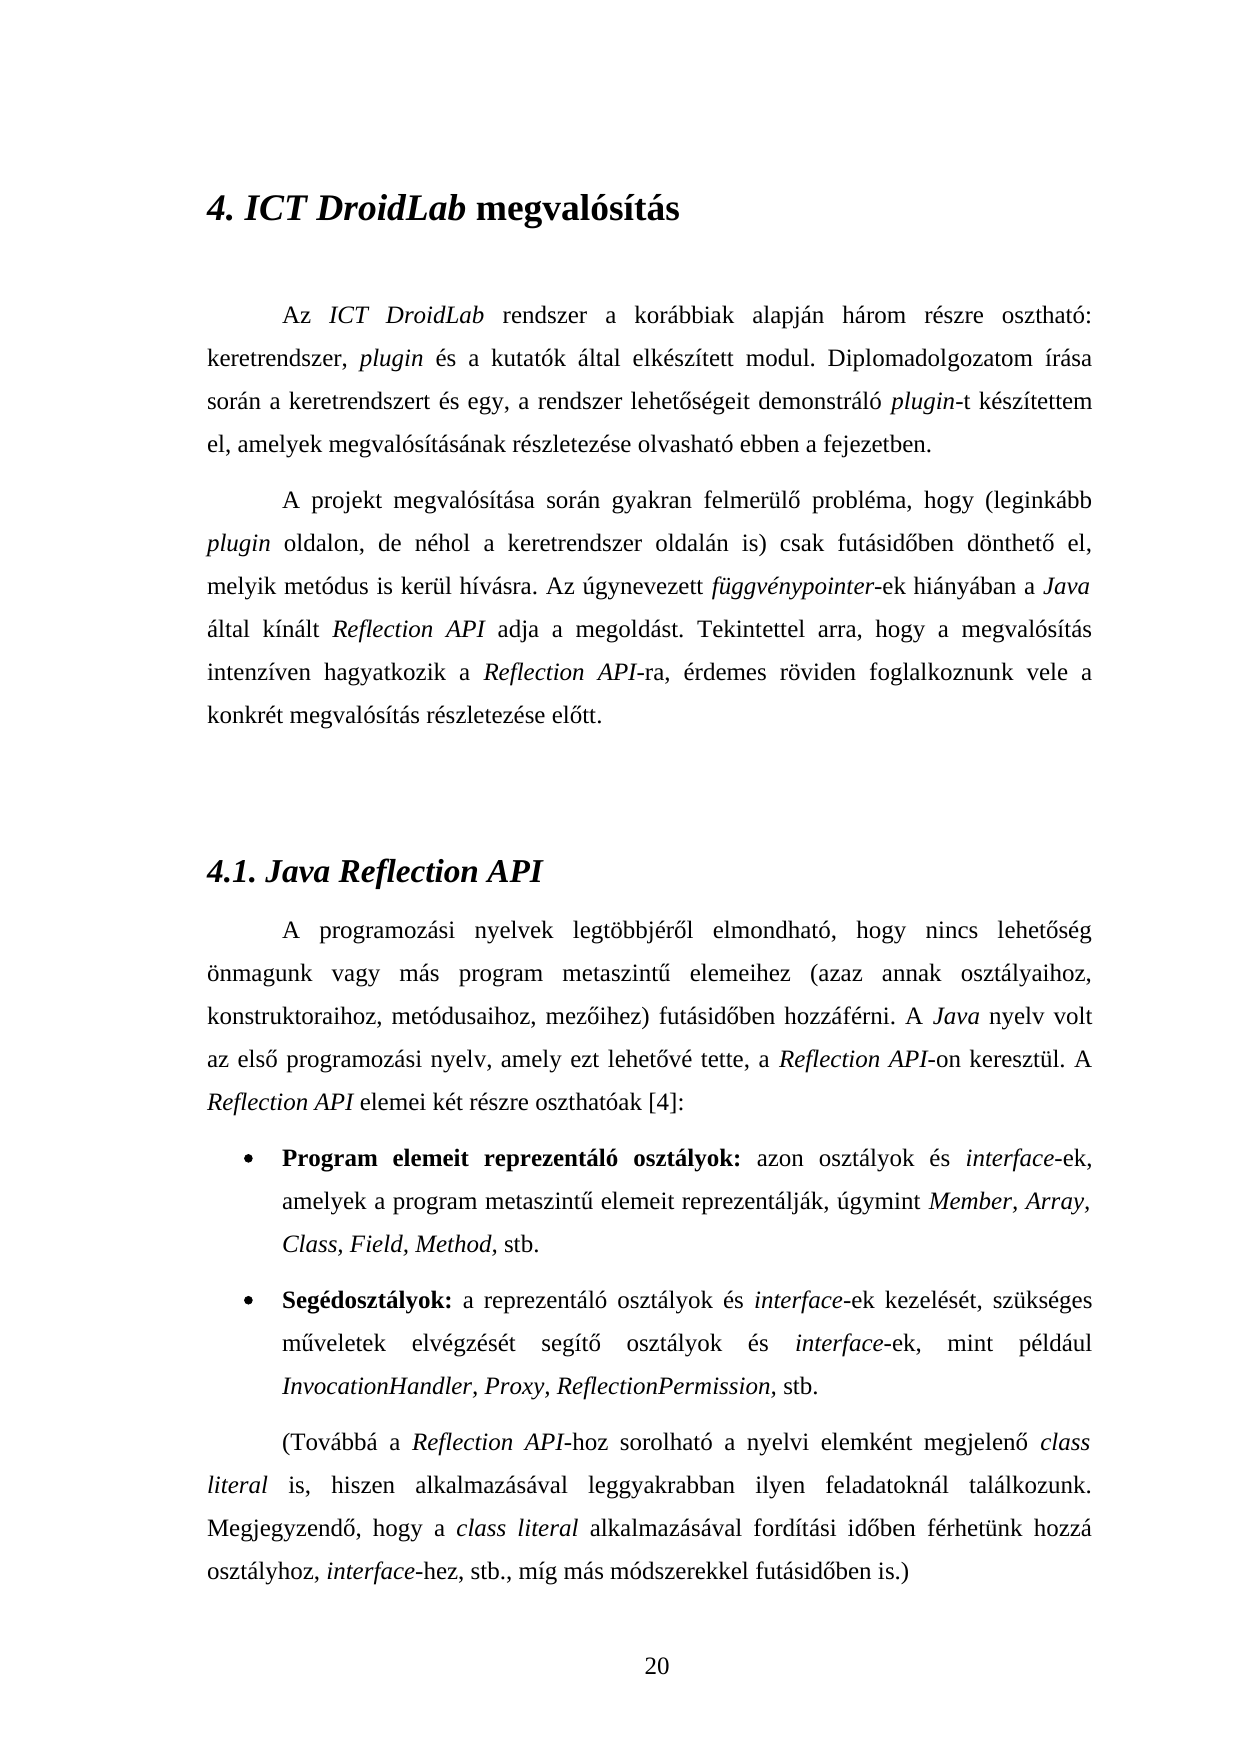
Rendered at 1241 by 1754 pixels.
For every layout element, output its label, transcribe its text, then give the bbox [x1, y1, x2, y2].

list Segédosztályok: a reprezentáló osztályok és interface-ek kezelését, szükséges műveletek elvégzését segítő osztályok és interface-ek, mint például InvocationHandler, Proxy, ReflectionPermission, stb. [244, 1285, 1092, 1400]
subtitle 4. ICT DroidLab megvalósítás [207, 185, 1092, 228]
text A programozási nyelvek legtöbbjéről elmondható, hogy nincs lehetőség önmagunk vagy más program metaszintű elemeihez (azaz annak osztályaihoz, konstruktoraihoz, metódusaihoz, mezőihez) futásidőben hozzáférni. A Java nyelv volt az első programozási nyelv, amely ezt lehetővé tette, a Reflection API-on keresztül. A Reflection API elemei két részre oszthatóak [4]: [207, 915, 1092, 1116]
text (Továbbá a Reflection API-hoz sorolható a nyelvi elemként megjelenő class literal is, hiszen alkalmazásával leggyakrabban ilyen feladatoknál találkozunk. Megjegyzendő, hogy a class literal alkalmazásával fordítási időben férhetünk hozzá osztályhoz, interface-hez, stb., míg más módszerekkel futásidőben is.) [207, 1427, 1092, 1585]
list Program elemeit reprezentáló osztályok: azon osztályok és interface-ek, amelyek a program metaszintű elemeit reprezentálják, úgymint Member, Array, Class, Field, Method, stb. [244, 1143, 1092, 1258]
subtitle 4.1. Java Reflection API [207, 851, 1092, 889]
text Az ICT DroidLab rendszer a korábbiak alapján három részre osztható: keretrendszer, plugin és a kutatók által elkészített modul. Diplomadolgozatom írása során a keretrendszert és egy, a rendszer lehetőségeit demonstráló plugin-t készítettem el, amelyek megvalósításának részletezése olvasható ebben a fejezetben. [207, 300, 1092, 458]
text A projekt megvalósítása során gyakran felmerülő probléma, hogy (leginkább plugin oldalon, de néhol a keretrendszer oldalán is) csak futásidőben dönthető el, melyik metódus is kerül hívásra. Az úgynevezett függvénypointer-ek hiányában a Java által kínált Reflection API adja a megoldást. Tekintettel arra, hogy a megvalósítás intenzíven hagyatkozik a Reflection API-ra, érdemes röviden foglalkoznunk vele a konkrét megvalósítás részletezése előtt. [207, 485, 1092, 729]
